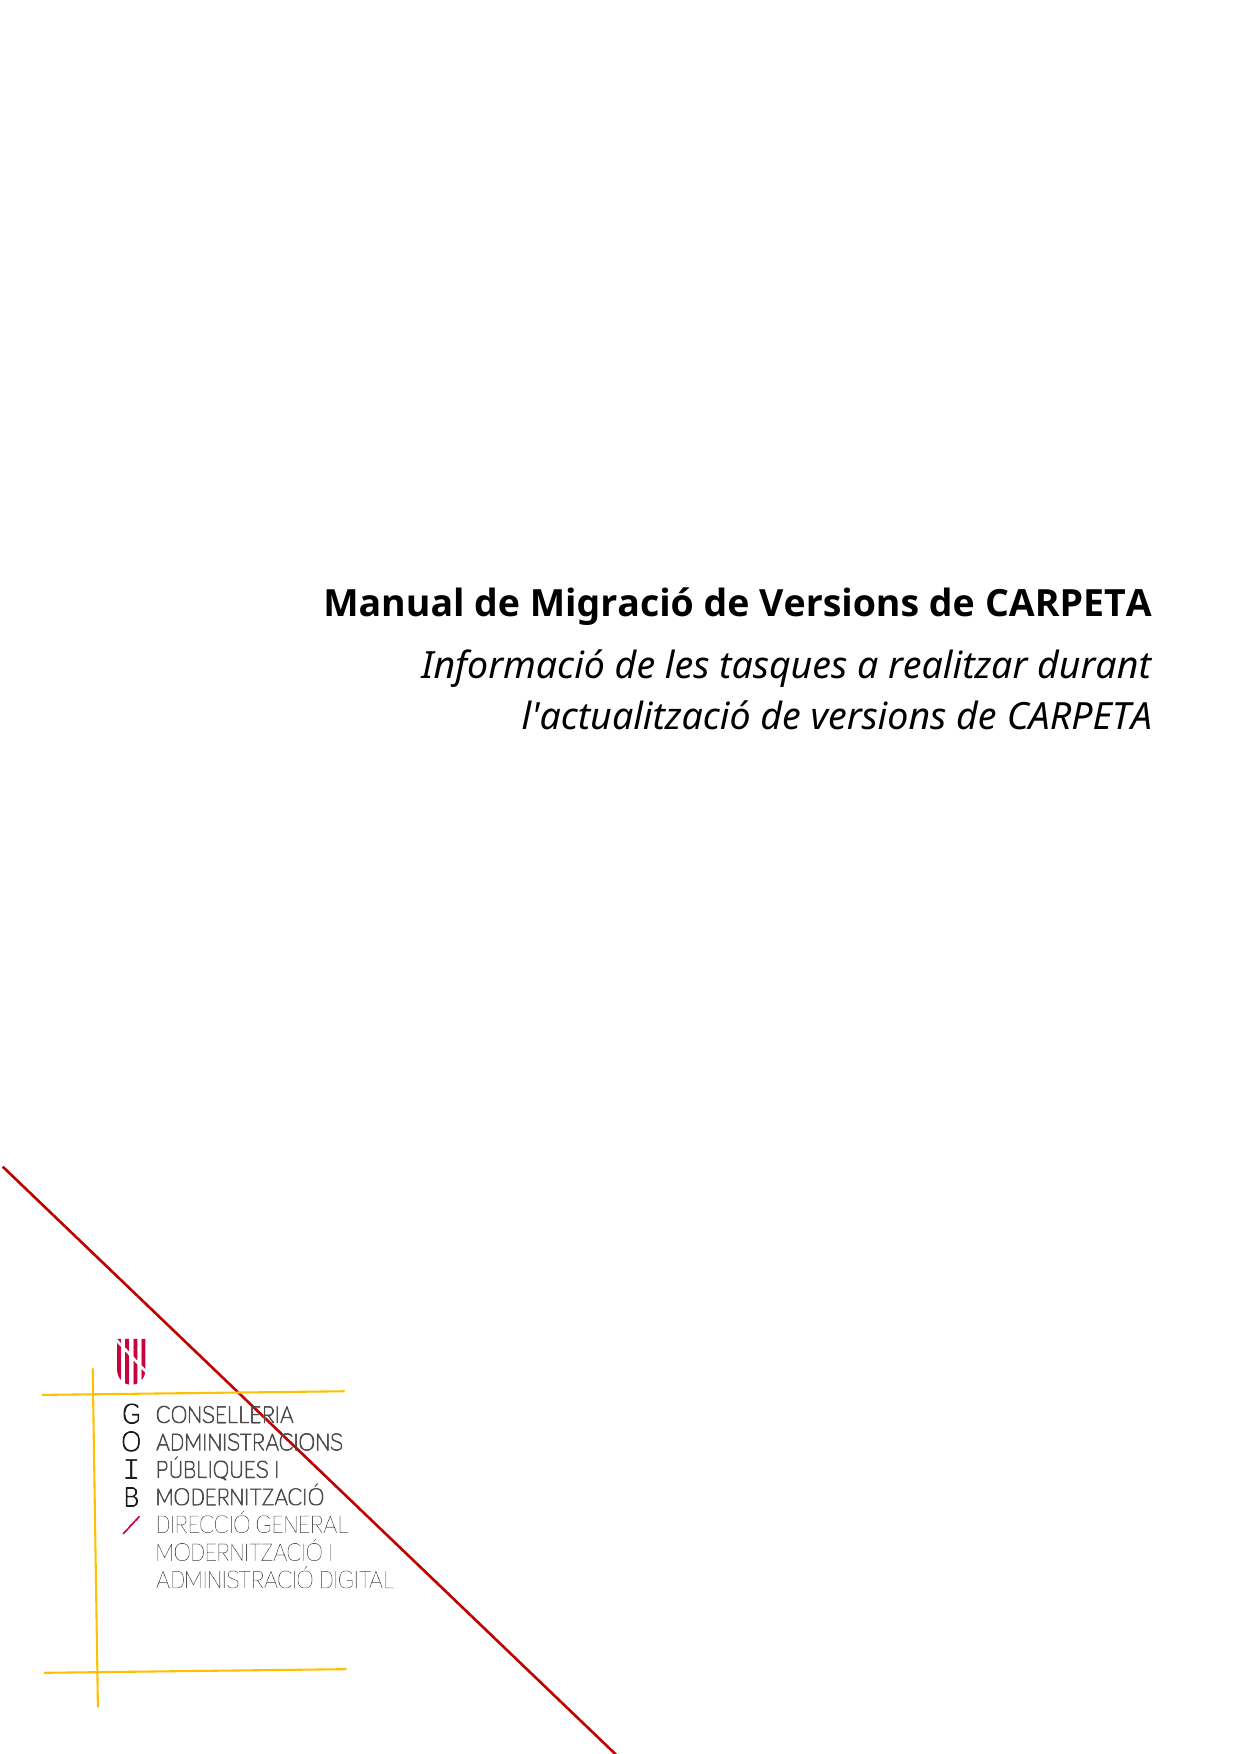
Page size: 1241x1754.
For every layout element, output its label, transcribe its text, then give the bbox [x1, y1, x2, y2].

picture [82, 1301, 422, 1621]
text Informació de les tasques a realitzar durant l'actualització de versions de CARPETA [266, 639, 1152, 741]
text Manual de Migració de Versions de CARPETA [266, 576, 1152, 627]
